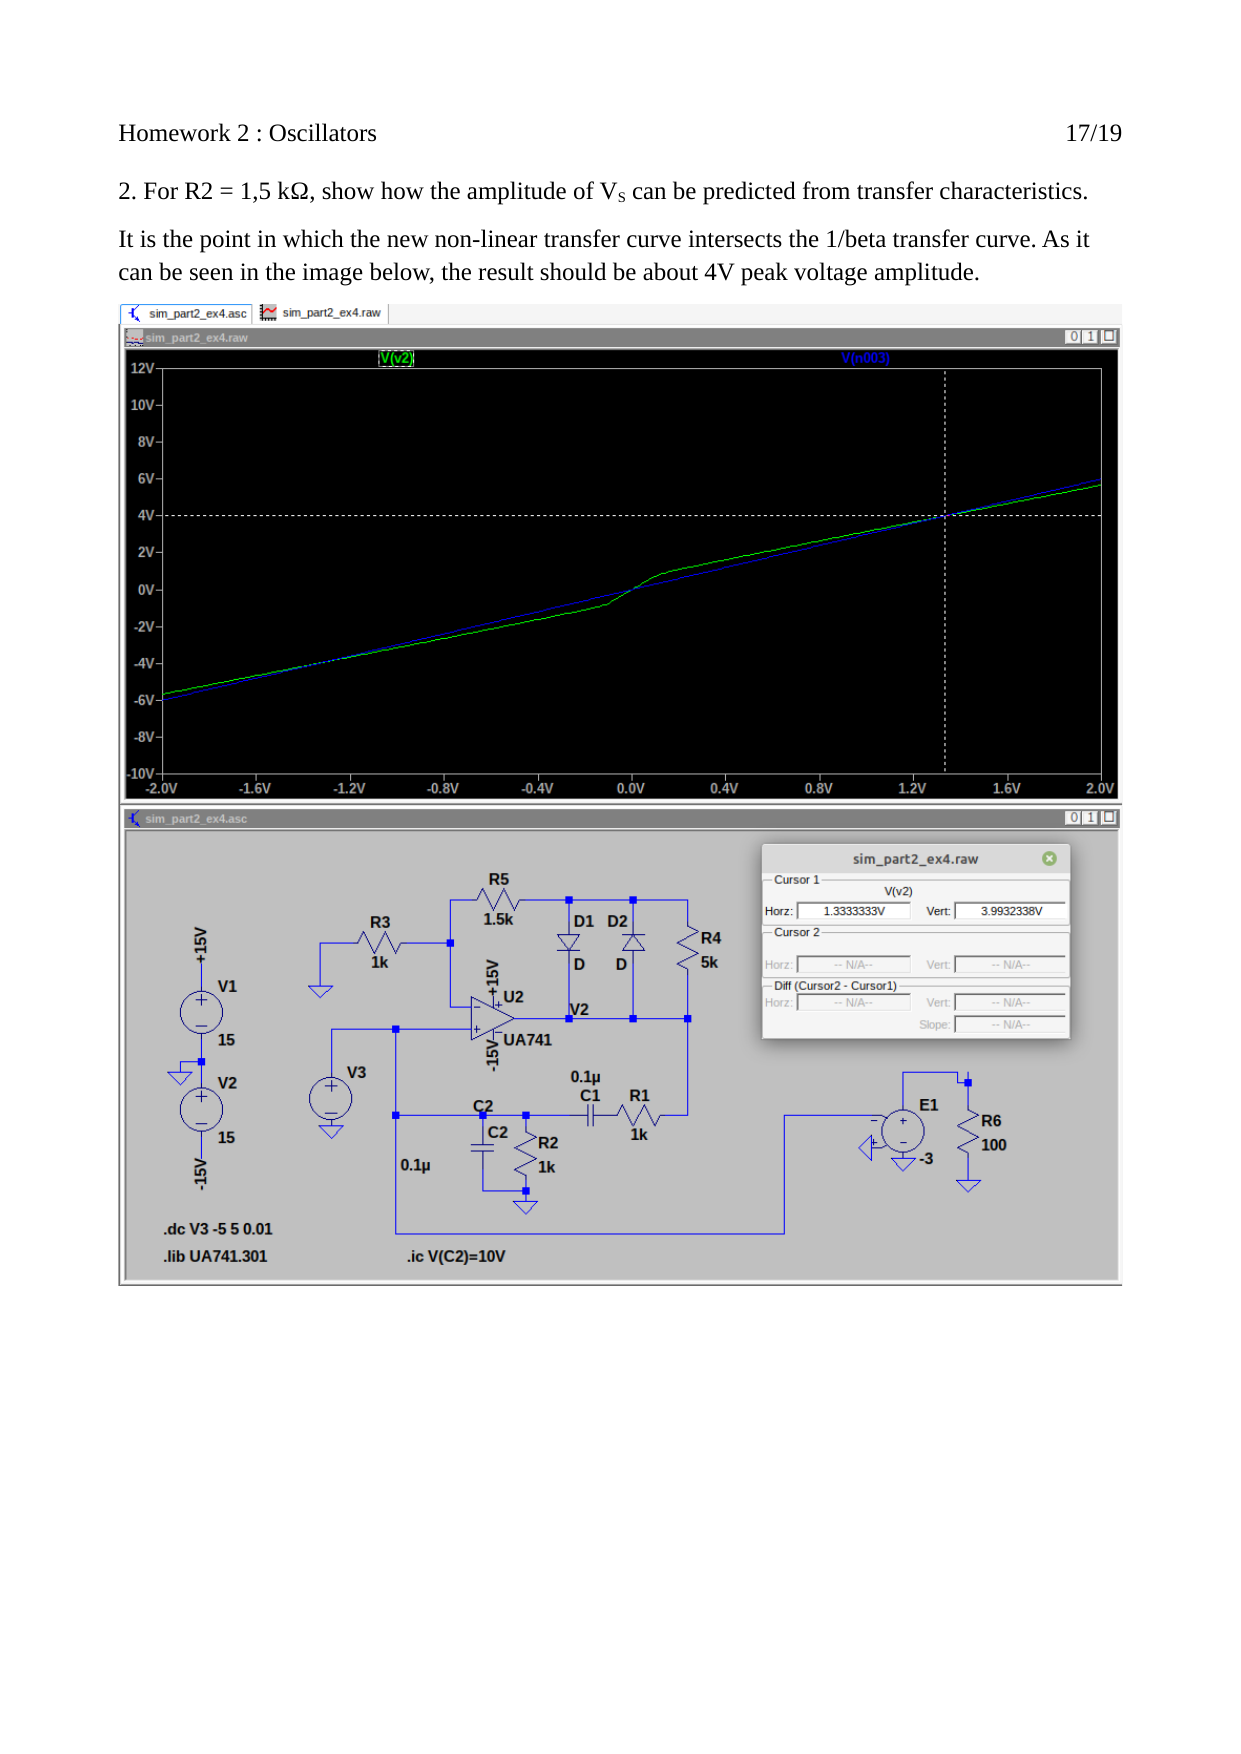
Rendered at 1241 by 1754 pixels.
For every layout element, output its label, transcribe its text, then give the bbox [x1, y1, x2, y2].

text 2. For R2 = 1,5 kΩ, show how the amplitude of VS can be predicted from transfer characteristics. [118, 176, 1122, 205]
picture [118, 304, 1123, 1286]
text It is the point in which the new non-linear transfer curve intersects the 1/beta transfer curve. As it can be seen in the image below, the result should be about 4V peak voltage amplitude. [118, 224, 1122, 286]
